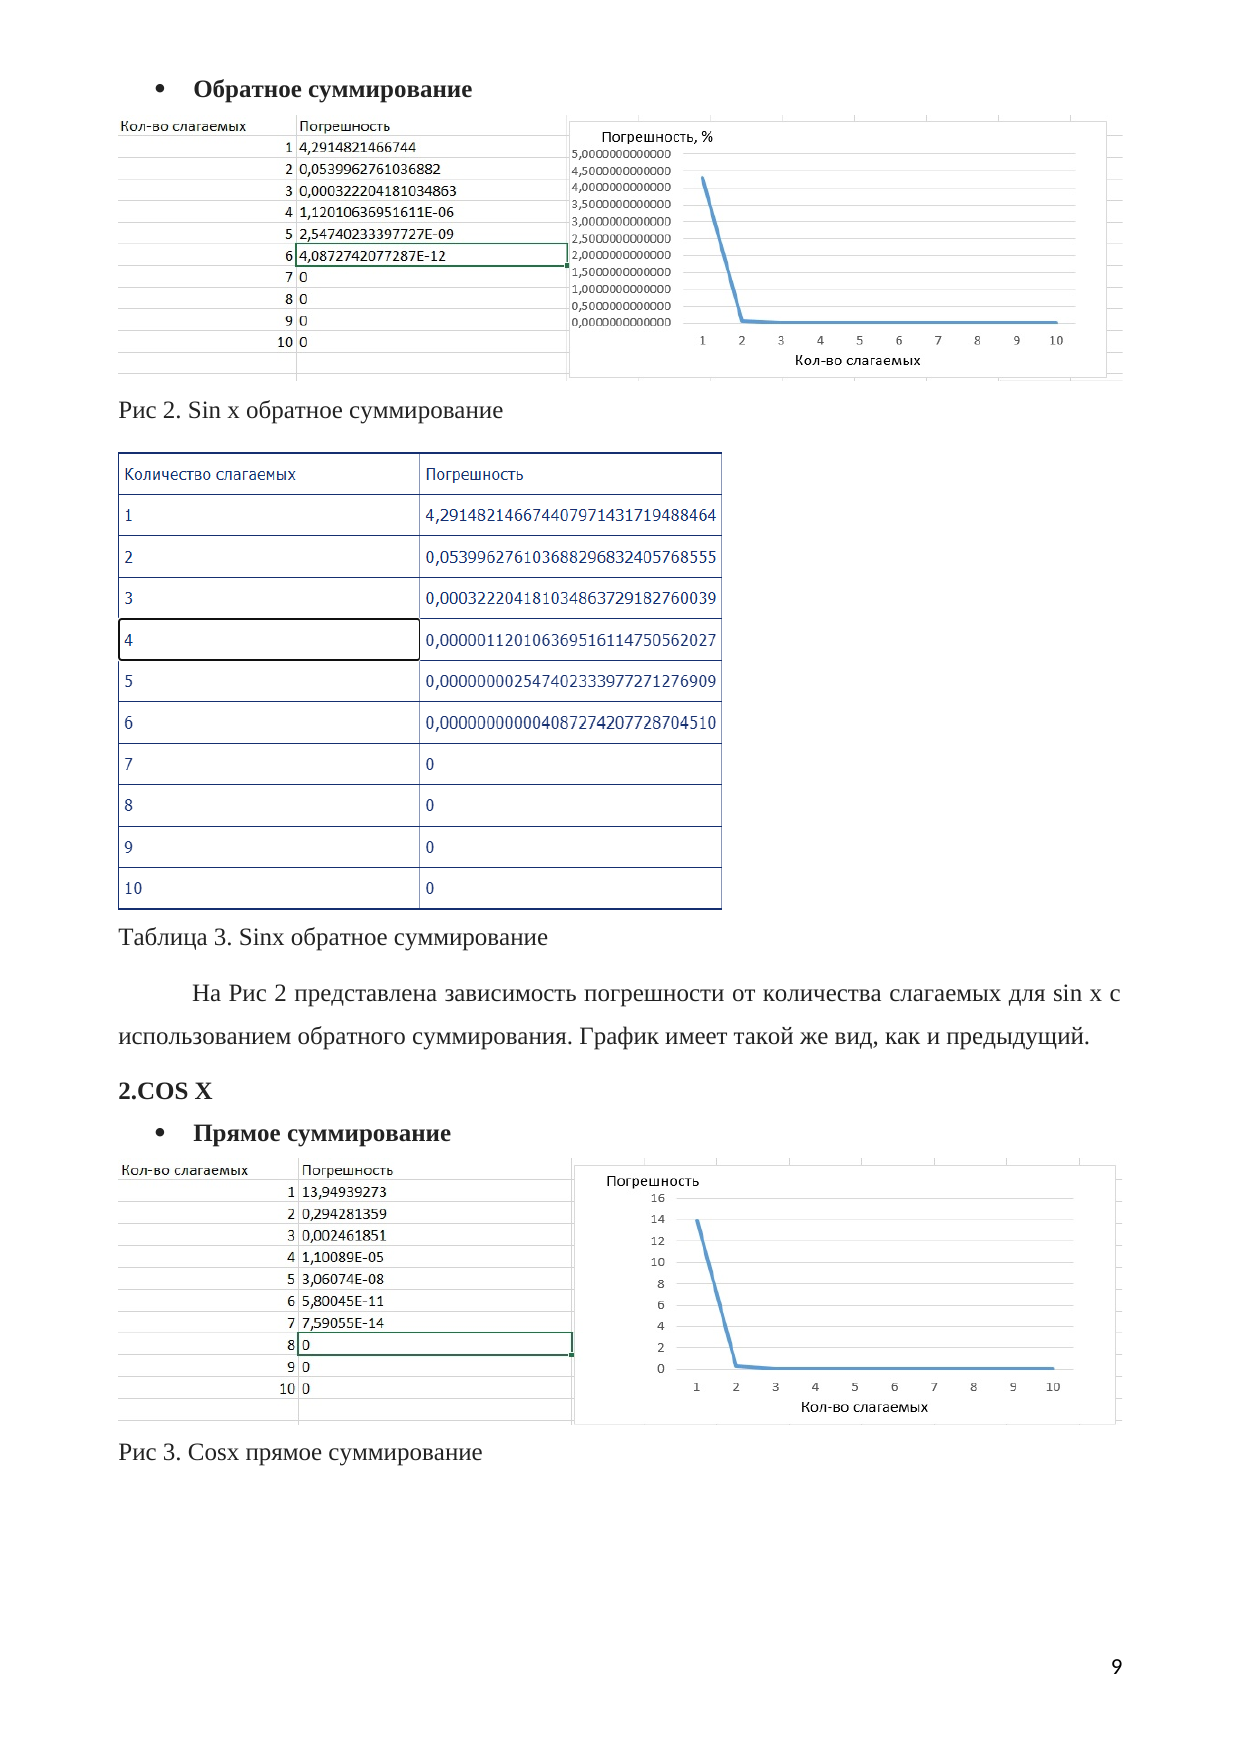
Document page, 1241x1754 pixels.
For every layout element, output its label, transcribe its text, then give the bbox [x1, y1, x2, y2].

list Обратное суммирование [156, 74, 1122, 103]
text На Рис 2 представлена зависимость погрешности от количества слагаемых для sin x с использованием обратного суммирования. График имеет такой же вид, как и предыдущий. [118, 978, 1122, 1049]
text Рис 2. Sin x обратное суммирование [118, 381, 1122, 424]
text Таблица 3. Sinx обратное суммирование [118, 922, 1122, 951]
text 2.COS X [118, 1076, 1122, 1105]
text Рис 3. Cosx прямое суммирование [118, 1437, 1122, 1465]
list Прямое суммирование [156, 1118, 1122, 1146]
